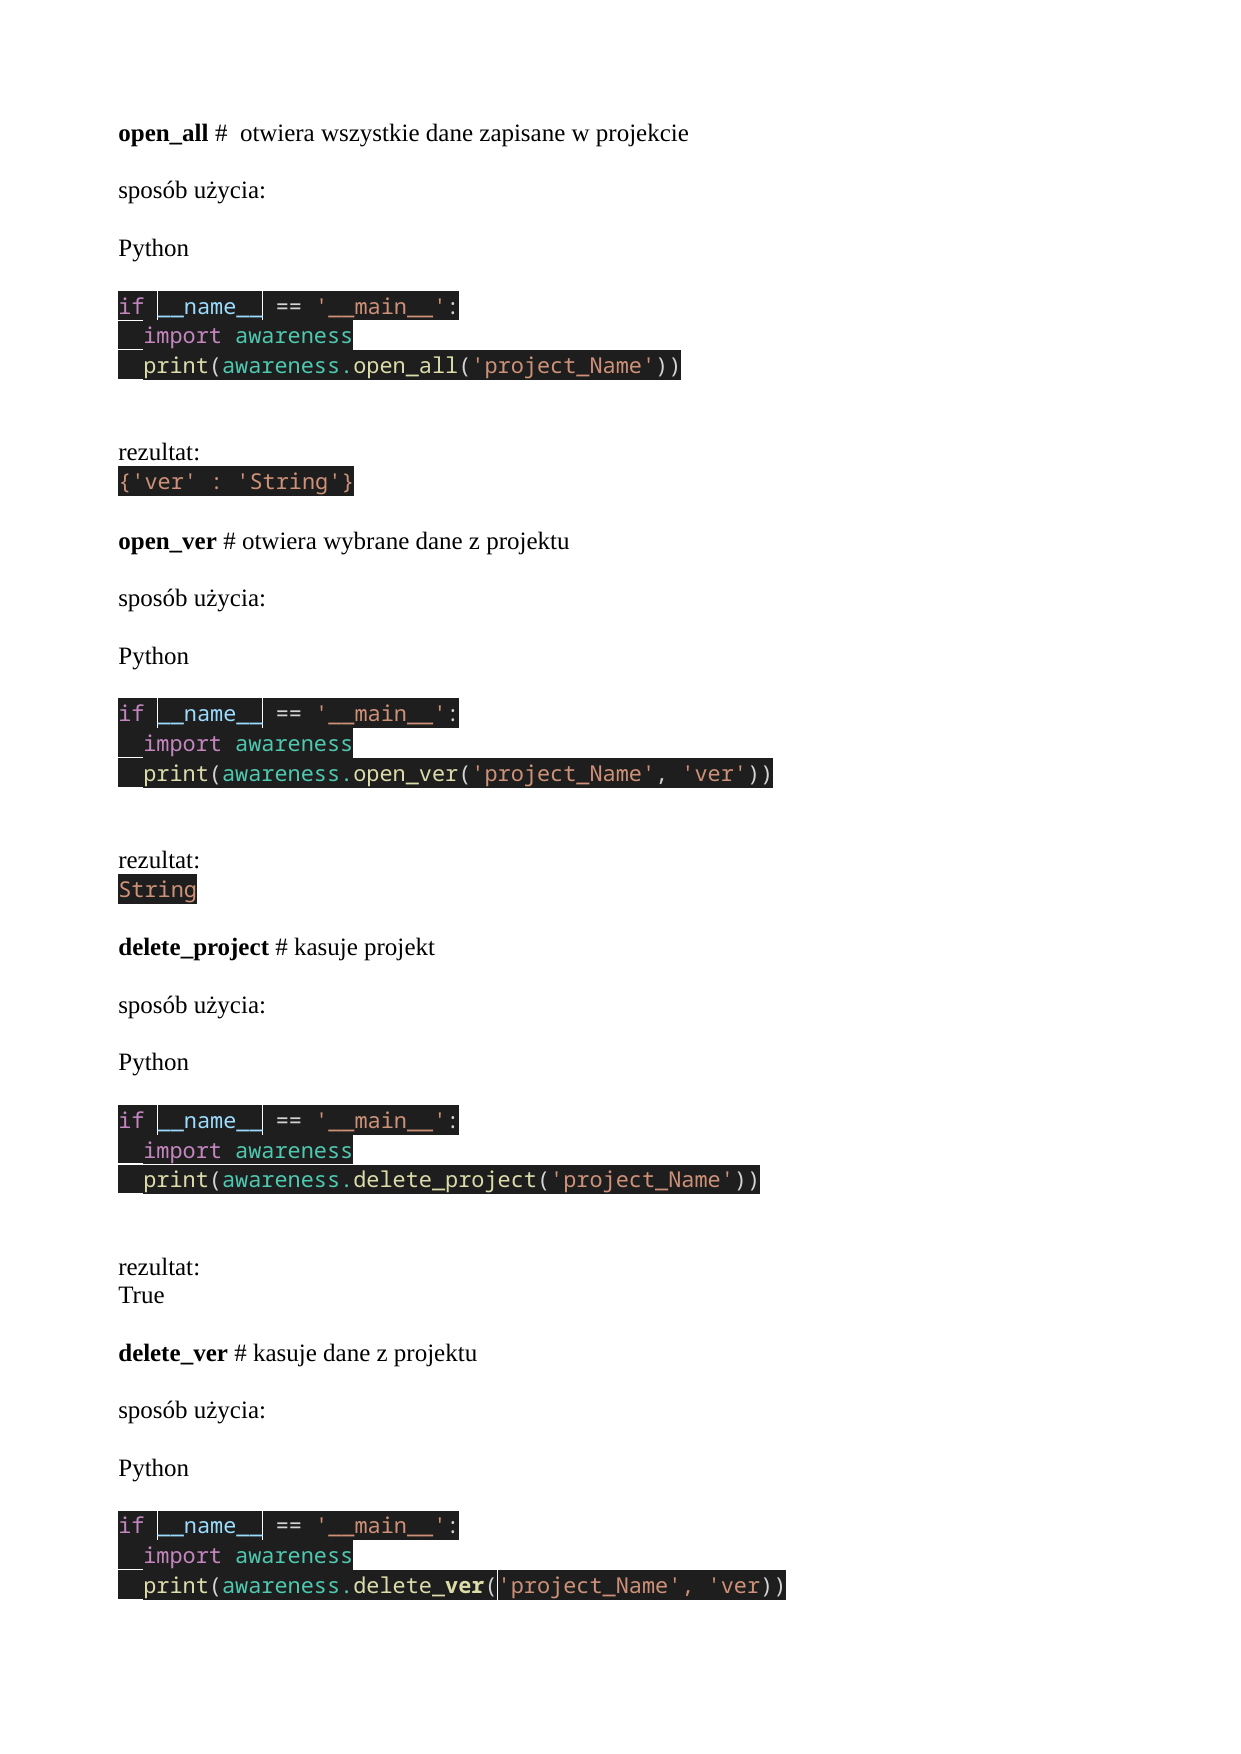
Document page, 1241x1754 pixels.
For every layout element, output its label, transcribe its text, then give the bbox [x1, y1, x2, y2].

text print(awareness.open_all('project_Name')) [118, 350, 1122, 380]
text Python [118, 1047, 1122, 1076]
text rezultat: [118, 437, 1122, 466]
text rezultat: [118, 1252, 1122, 1281]
text import awareness [118, 1135, 1122, 1164]
text import awareness [118, 320, 1122, 350]
text open_all # otwiera wszystkie dane zapisane w projekcie [118, 118, 1122, 147]
text Python [118, 233, 1122, 262]
text sposób użycia: [118, 1396, 1122, 1424]
text Python [118, 641, 1122, 669]
text import awareness [118, 728, 1122, 758]
text String [118, 874, 1122, 904]
text sposób użycia: [118, 583, 1122, 612]
text if __name__ == '__main__': [118, 291, 1122, 320]
text import awareness [118, 1540, 1122, 1570]
text sposób użycia: [118, 990, 1122, 1019]
text Python [118, 1453, 1122, 1482]
text delete_project # kasuje projekt [118, 932, 1122, 961]
text if __name__ == '__main__': [118, 1511, 1122, 1540]
text delete_ver # kasuje dane z projektu [118, 1338, 1122, 1367]
text sposób użycia: [118, 176, 1122, 204]
text rezultat: [118, 845, 1122, 874]
text print(awareness.delete_ver('project_Name', 'ver)) [118, 1570, 1122, 1600]
text print(awareness.delete_project('project_Name')) [118, 1164, 1122, 1194]
text if __name__ == '__main__': [118, 1105, 1122, 1135]
text {'ver' : 'String'} [118, 466, 1122, 496]
text True [118, 1281, 1122, 1309]
text open_ver # otwiera wybrane dane z projektu [118, 526, 1122, 554]
text if __name__ == '__main__': [118, 698, 1122, 728]
text print(awareness.open_ver('project_Name', 'ver')) [118, 758, 1122, 788]
